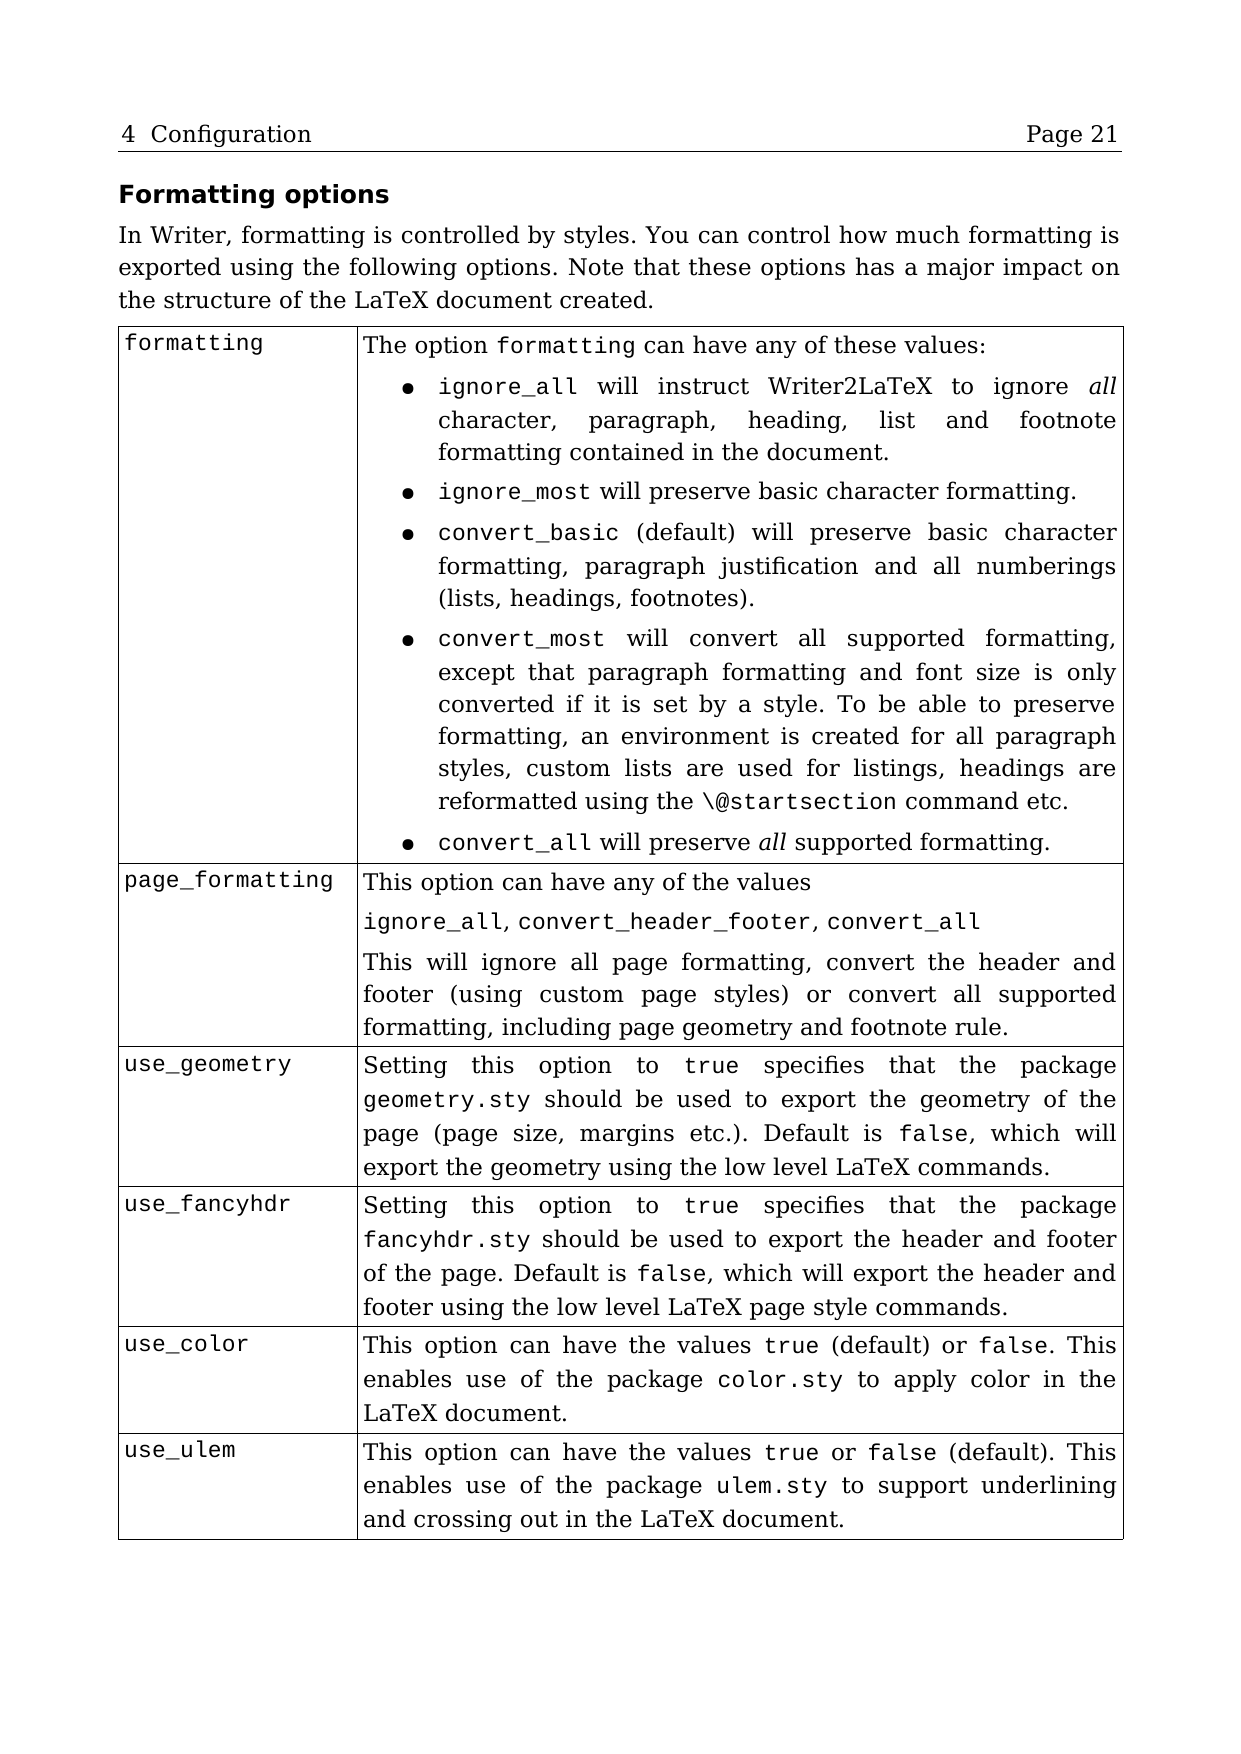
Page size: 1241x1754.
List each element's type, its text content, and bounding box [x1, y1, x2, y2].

table_cell use_fancyhdr [119, 1187, 357, 1326]
table_cell page_formatting [119, 864, 357, 1046]
table_cell This option can have the values true or false (default). This enables use of the package ulem.sty to support underlining and crossing out in the LaTeX document. [358, 1434, 1123, 1539]
table_cell This option can have the values true (default) or false. This enables use of the package color.sty to apply color in the LaTeX document. [358, 1327, 1123, 1433]
text In Writer, formatting is controlled by styles. You can control how much formatting is exported using the following options. Note that these options has a major impact on the structure of the LaTeX document created. [118, 222, 1122, 313]
table_cell use_geometry [119, 1047, 357, 1186]
table_cell This option can have any of the values ignore_all, convert_header_footer, convert_all This will ignore all page formatting, convert the header and footer (using custom page styles) or convert all supported formatting, including page geometry and footnote rule. [358, 864, 1123, 1046]
table_cell Setting this option to true specifies that the package fancyhdr.sty should be used to export the header and footer of the page. Default is false, which will export the header and footer using the low level LaTeX page style commands. [358, 1187, 1123, 1326]
table_cell use_color [119, 1327, 357, 1433]
table_header formatting [119, 327, 357, 863]
table_cell Setting this option to true specifies that the package geometry.sty should be used to export the geometry of the page (page size, margins etc.). Default is false, which will export the geometry using the low level LaTeX commands. [358, 1047, 1123, 1186]
subtitle Formatting options [118, 181, 1122, 209]
table_cell use_ulem [119, 1434, 357, 1539]
table_header The option formatting can have any of these values: ignore_all will instruct Writer2LaTeX to ignore all character, paragraph, heading, list and footnote formatting contained in the document. ignore_most will preserve basic character formatting. convert_basic (default) will preserve basic character formatting, paragraph justification and all numberings (lists, headings, footnotes). convert_most will convert all supported formatting, except that paragraph formatting and font size is only converted if it is set by a style. To be able to preserve formatting, an environment is created for all paragraph styles, custom lists are used for listings, headings are reformatted using the \@startsection command etc. convert_all will preserve all supported formatting. [358, 327, 1123, 863]
